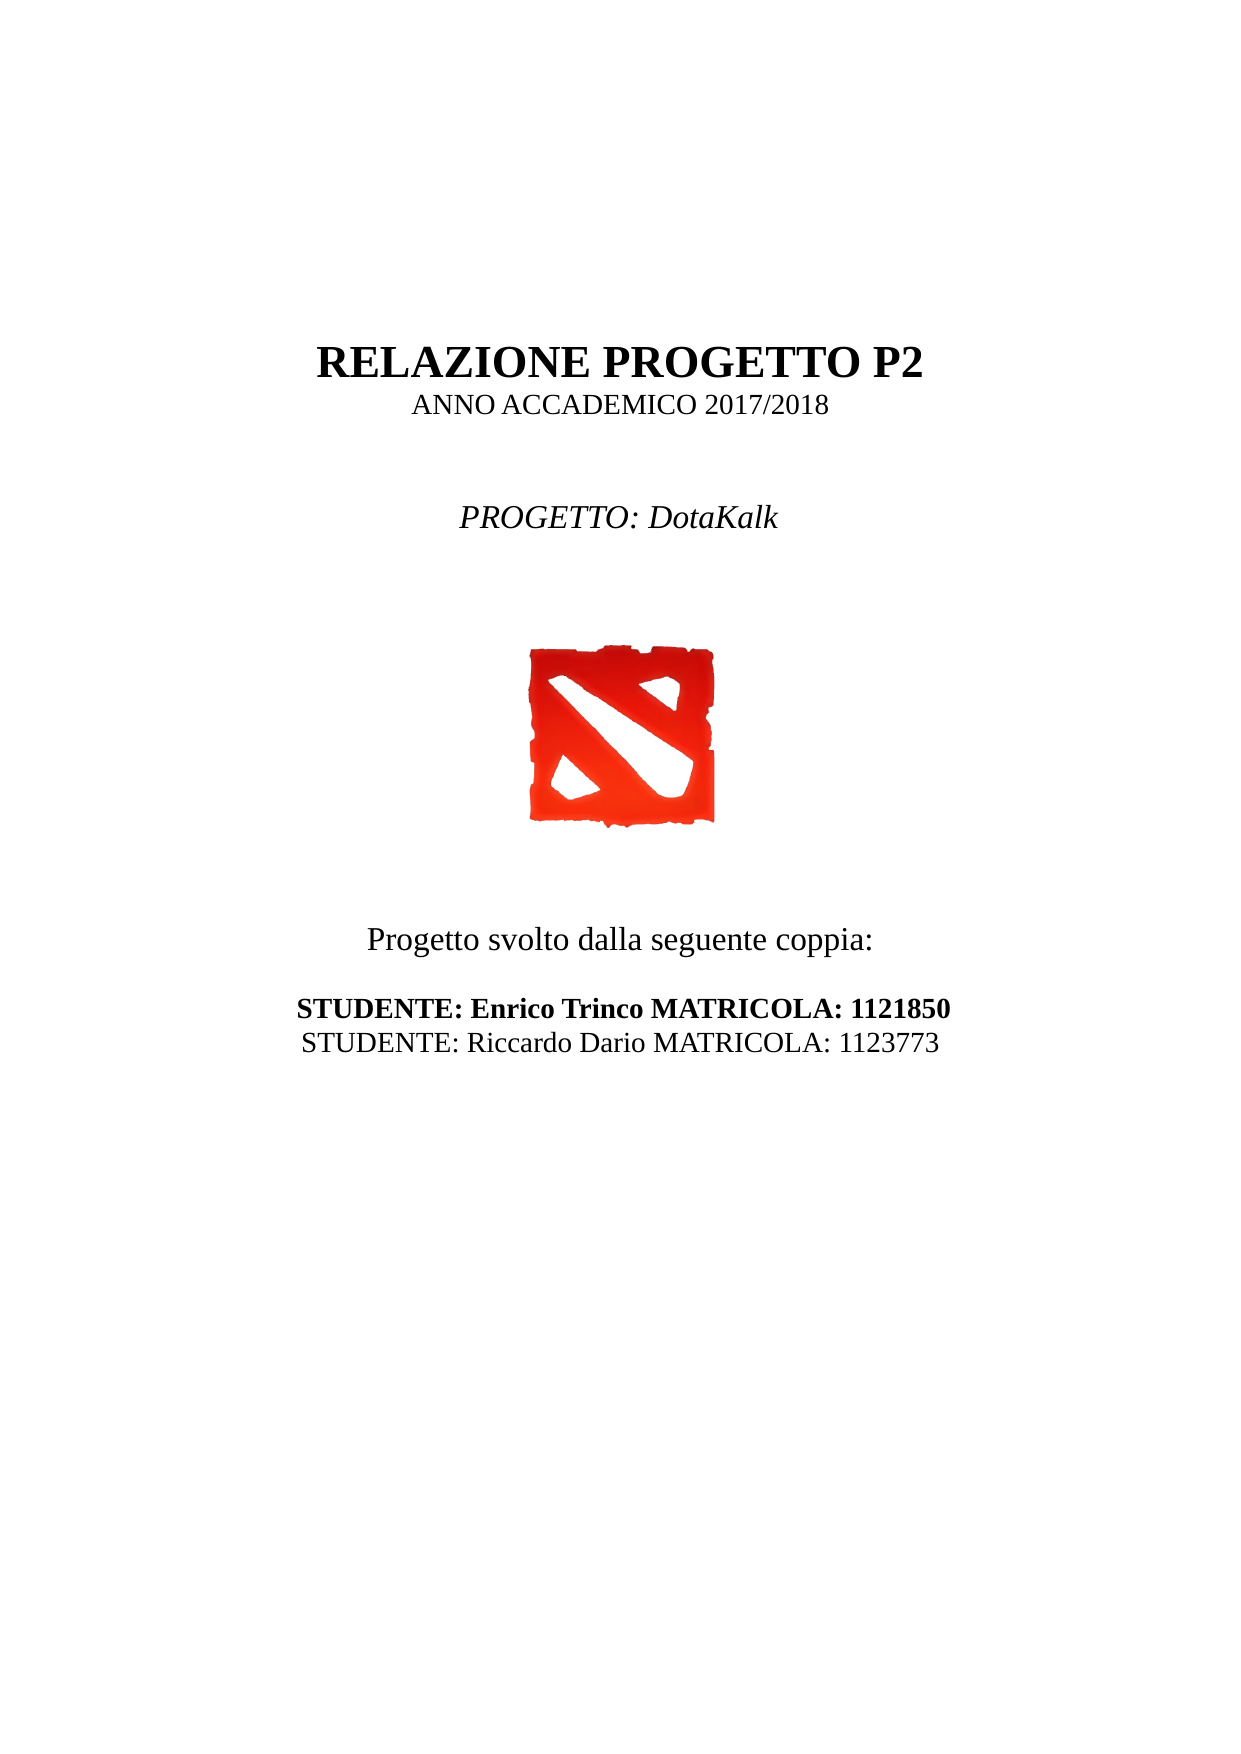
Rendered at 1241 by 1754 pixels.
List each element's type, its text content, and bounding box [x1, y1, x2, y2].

text Progetto svolto dalla seguente coppia: [118, 919, 1122, 958]
text ANNO ACCADEMICO 2017/2018 [118, 387, 1122, 421]
text RELAZIONE PROGETTO P2 [118, 335, 1122, 387]
text STUDENTE: Enrico Trinco MATRICOLA: 1121850 [118, 991, 1122, 1025]
text PROGETTO: DotaKalk [118, 498, 1122, 536]
text STUDENTE: Riccardo Dario MATRICOLA: 1123773 [118, 1025, 1122, 1058]
picture [567, 625, 715, 646]
